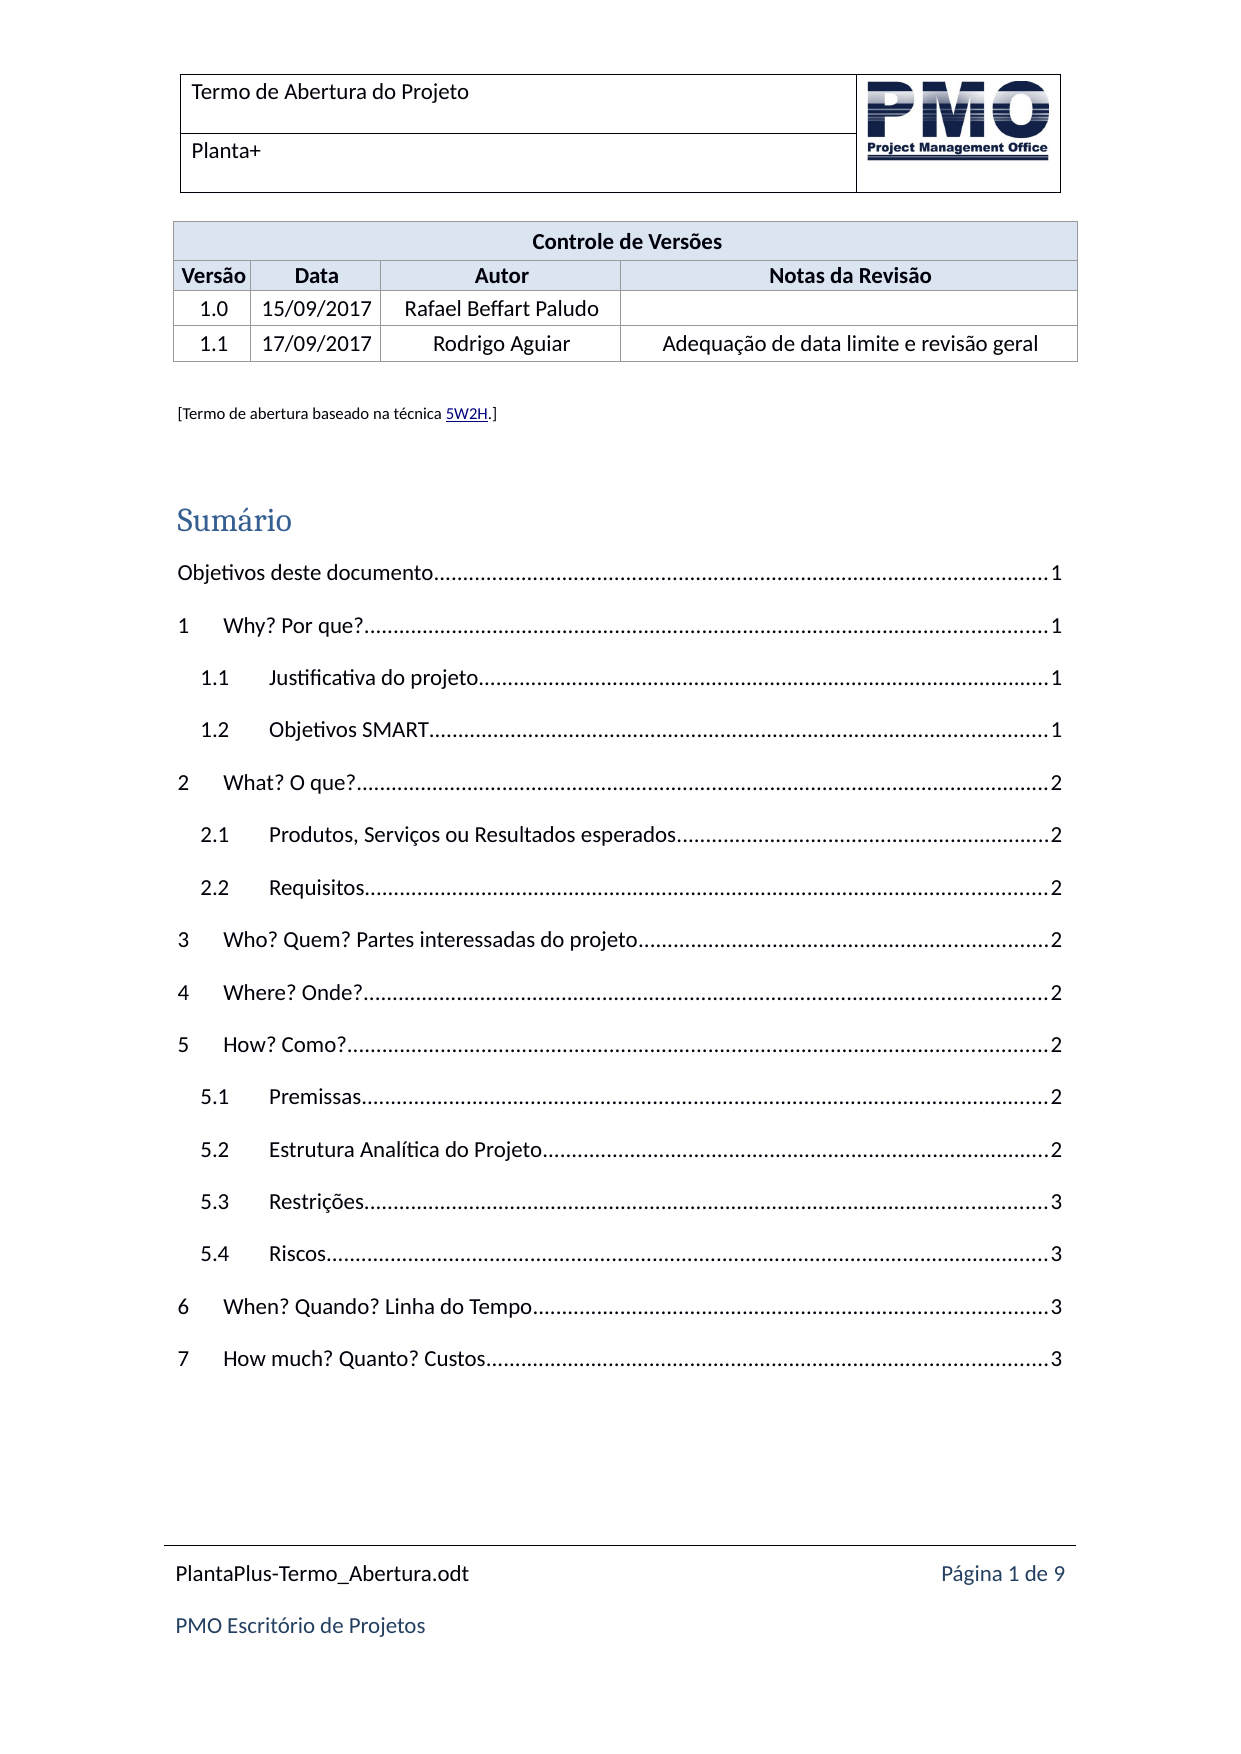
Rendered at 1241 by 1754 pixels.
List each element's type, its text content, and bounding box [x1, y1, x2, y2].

text 6 When? Quando? Linha do Tempo 3 [177, 1292, 1063, 1320]
picture [867, 81, 1049, 161]
text 3 Who? Quem? Partes interessadas do projeto 2 [177, 925, 1063, 953]
table_cell Data [251, 261, 380, 290]
text 2.1 Produtos, Serviços ou Resultados esperados 2 [200, 820, 1063, 848]
table_cell Adequação de data limite e revisão geral [621, 326, 1077, 361]
text 5.3 Restrições 3 [200, 1187, 1063, 1215]
text 2.2 Requisitos 2 [200, 873, 1063, 901]
text 5 How? Como? 2 [177, 1030, 1063, 1058]
text 5.1 Premissas 2 [200, 1082, 1063, 1110]
table_cell 17/09/2017 [251, 326, 380, 361]
subtitle Sumário [177, 501, 1063, 539]
table_cell 1.1 [174, 326, 250, 361]
text 4 Where? Onde? 2 [177, 978, 1063, 1006]
text [Termo de abertura baseado na técnica 5W2H.] [177, 403, 1063, 424]
text 1.1 Justificativa do projeto 1 [200, 663, 1063, 691]
table_header Controle de Versões [174, 222, 1077, 260]
text 1 Why? Por que? 1 [177, 611, 1063, 639]
text 5.4 Riscos 3 [200, 1239, 1063, 1268]
table_cell 1.0 [174, 291, 250, 325]
text 7 How much? Quanto? Custos 3 [177, 1344, 1063, 1372]
table_cell Autor [381, 261, 620, 290]
table_cell 15/09/2017 [251, 291, 380, 325]
table_cell Rafael Beffart Paludo [381, 291, 620, 325]
text 5.2 Estrutura Analítica do Projeto 2 [200, 1135, 1063, 1163]
text Objetivos deste documento 1 [177, 558, 1063, 586]
table_cell Notas da Revisão [621, 261, 1077, 290]
table_cell Versão [174, 261, 250, 290]
text 1.2 Objetivos SMART 1 [200, 716, 1063, 744]
table_cell [621, 291, 1077, 325]
table_cell Rodrigo Aguiar [381, 326, 620, 361]
text 2 What? O que? 2 [177, 768, 1063, 796]
